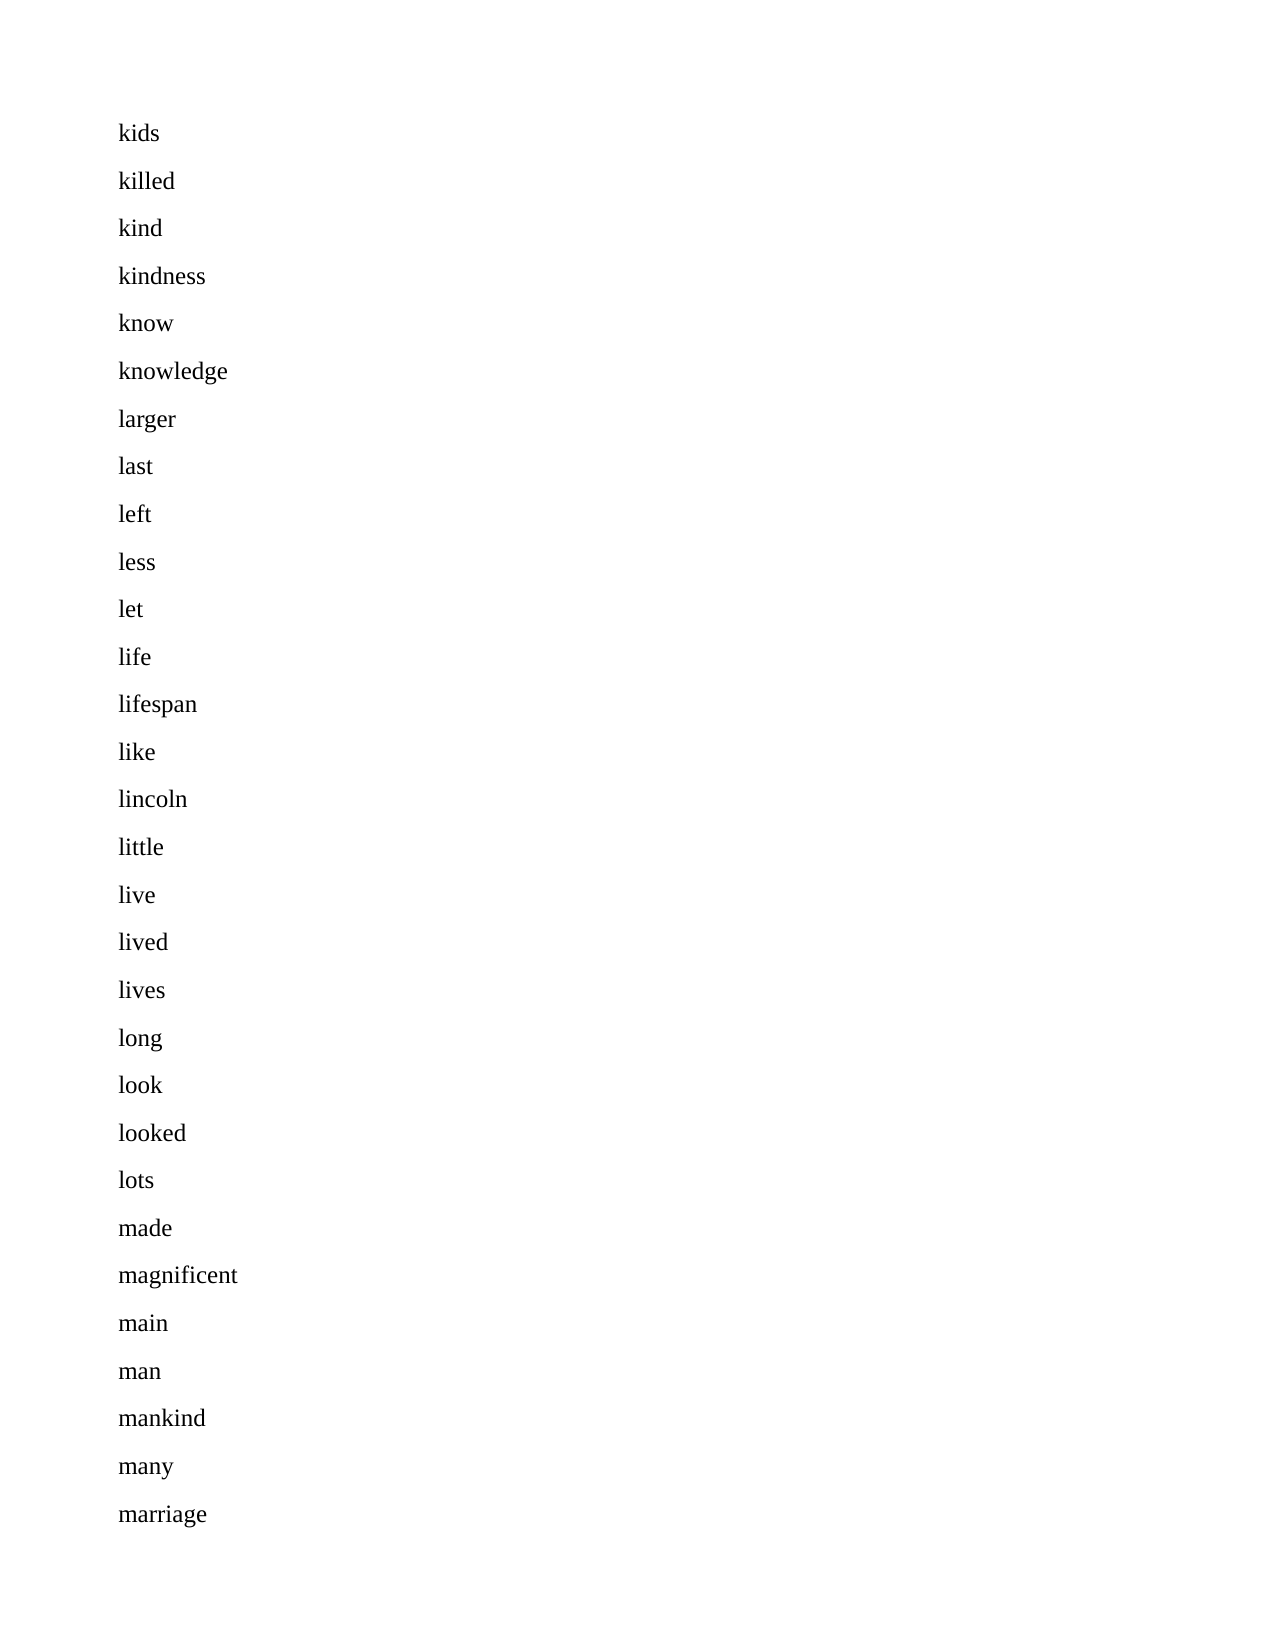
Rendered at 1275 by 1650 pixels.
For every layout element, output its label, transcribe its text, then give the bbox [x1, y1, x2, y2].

text kind [118, 213, 1157, 242]
text kindness [118, 261, 1157, 290]
text live [118, 880, 1157, 908]
text lifespan [118, 689, 1157, 718]
text made [118, 1213, 1157, 1242]
text main [118, 1308, 1157, 1337]
text looked [118, 1118, 1157, 1147]
text long [118, 1023, 1157, 1051]
text killed [118, 166, 1157, 194]
text left [118, 499, 1157, 528]
text lincoln [118, 784, 1157, 813]
text knowledge [118, 356, 1157, 385]
text life [118, 642, 1157, 671]
text little [118, 832, 1157, 861]
text let [118, 594, 1157, 623]
text lots [118, 1165, 1157, 1194]
text lives [118, 975, 1157, 1004]
text marriage [118, 1499, 1157, 1527]
text mankind [118, 1403, 1157, 1432]
text many [118, 1451, 1157, 1480]
text larger [118, 404, 1157, 432]
text last [118, 451, 1157, 480]
text look [118, 1070, 1157, 1099]
text lived [118, 927, 1157, 956]
text less [118, 547, 1157, 575]
text know [118, 308, 1157, 337]
text kids [118, 118, 1157, 147]
text like [118, 737, 1157, 766]
text man [118, 1356, 1157, 1384]
text magnificent [118, 1261, 1157, 1289]
